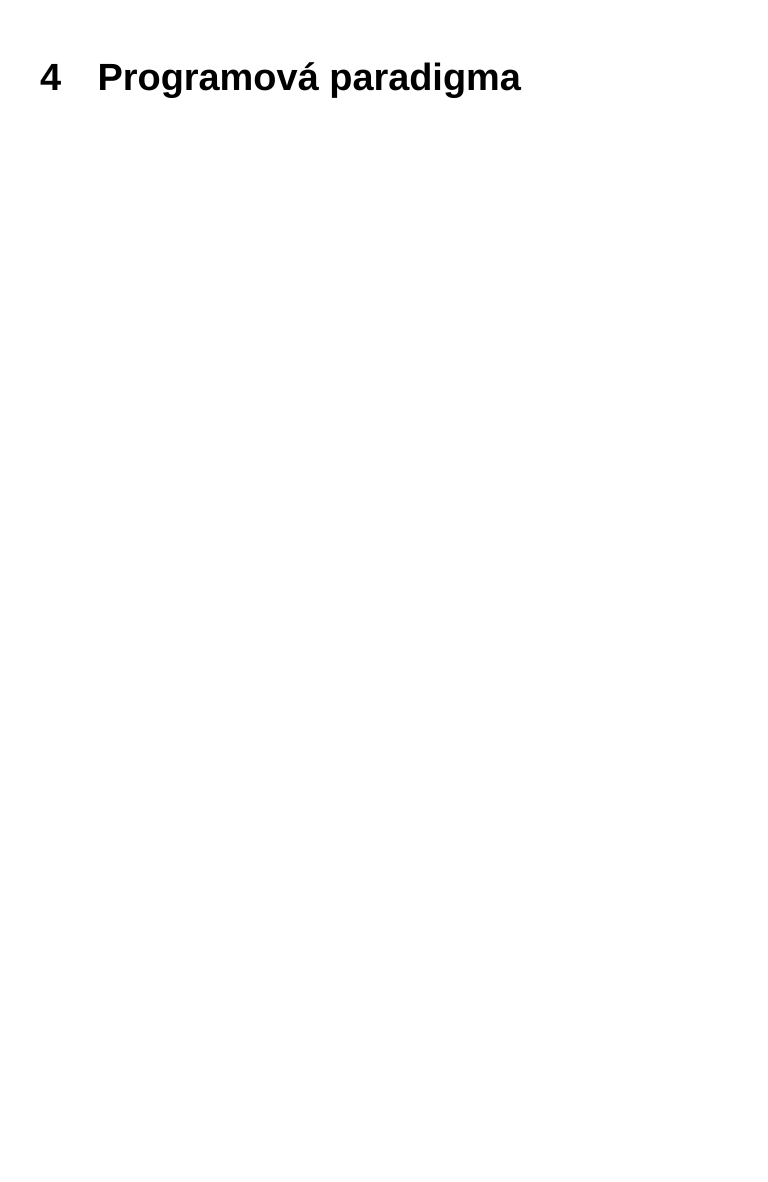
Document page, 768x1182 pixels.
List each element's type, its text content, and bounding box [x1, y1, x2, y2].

subtitle Programová paradigma [29, 54, 738, 98]
